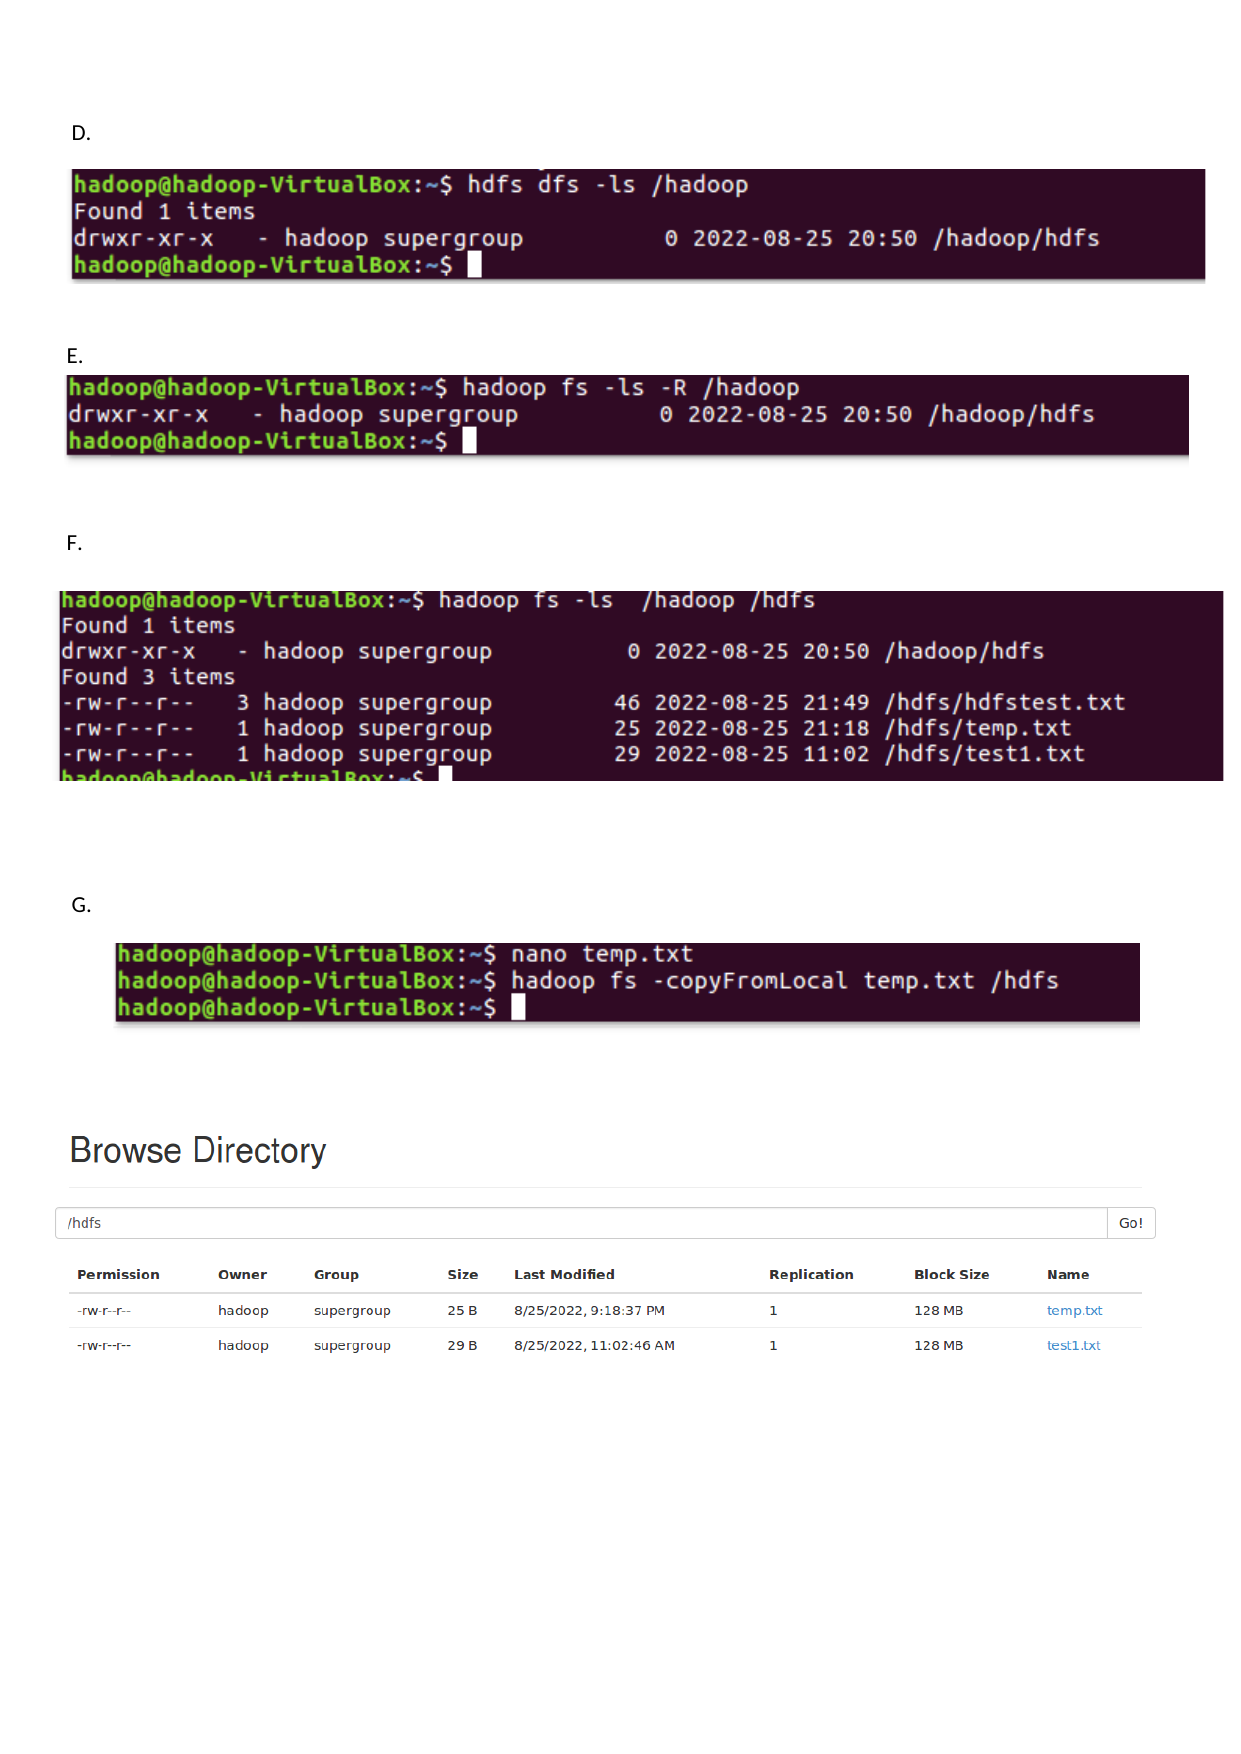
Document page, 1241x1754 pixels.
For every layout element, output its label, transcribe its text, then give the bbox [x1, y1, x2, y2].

picture [51, 591, 1224, 781]
text D. [41, 118, 1212, 146]
picture [64, 375, 1189, 471]
picture [21, 1100, 1194, 1376]
text G. [41, 890, 1212, 918]
text F. [41, 528, 1212, 556]
text E. [41, 341, 1212, 369]
picture [113, 943, 1140, 1044]
picture [66, 169, 1206, 284]
